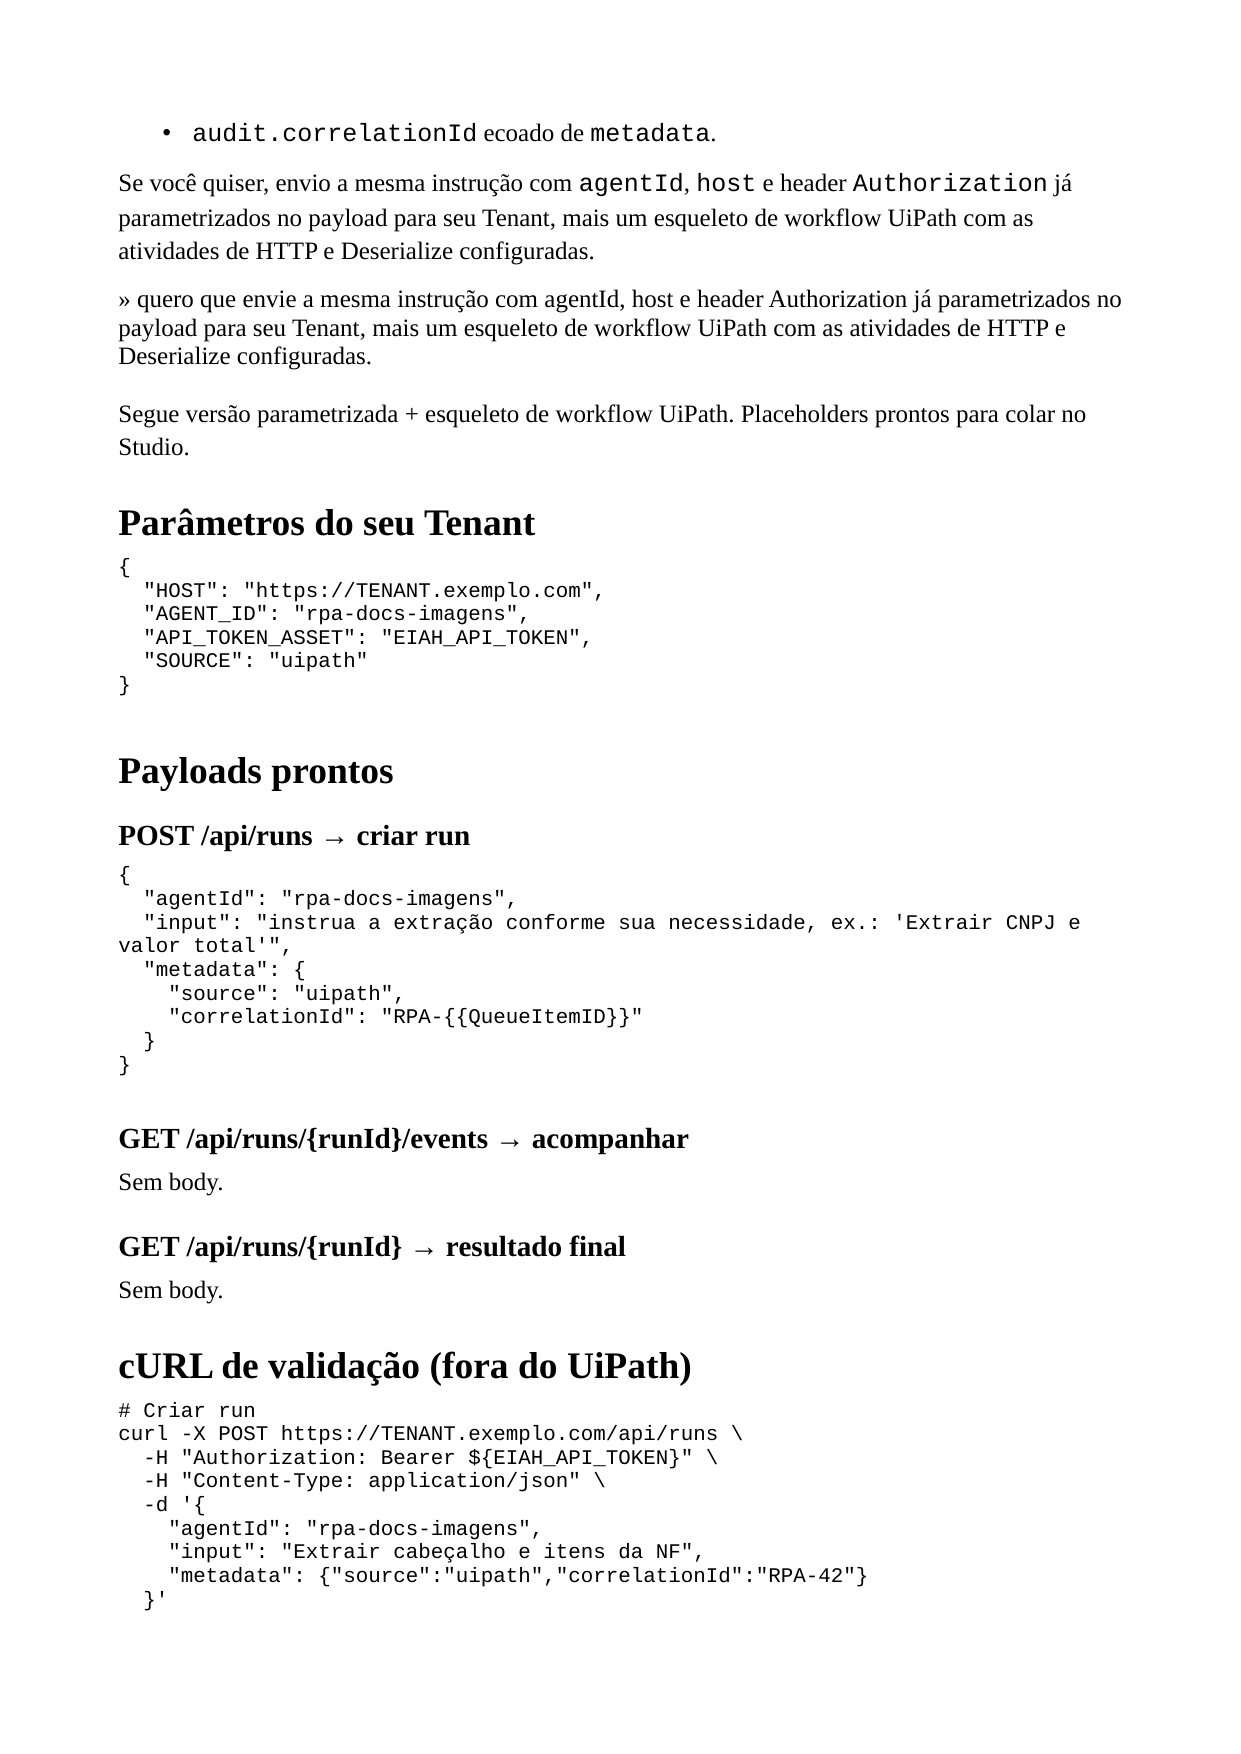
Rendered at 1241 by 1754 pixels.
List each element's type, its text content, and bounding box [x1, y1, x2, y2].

text "input": "Extrair cabeçalho e itens da NF", [118, 1541, 1122, 1565]
text } [118, 1030, 1122, 1053]
text "AGENT_ID": "rpa-docs-imagens", [118, 603, 1122, 627]
text Se você quiser, envio a mesma instrução com agentId, host e header Authorization já parametrizados no payload para seu Tenant, mais um esqueleto de workflow UiPath com as atividades de HTTP e Deserialize configuradas. [118, 168, 1122, 265]
subtitle GET /api/runs/{runId} → resultado final [118, 1229, 1122, 1263]
text "metadata": {"source":"uipath","correlationId":"RPA-42"} [118, 1565, 1122, 1589]
text -H "Authorization: Bearer ${EIAH_API_TOKEN}" \ [118, 1447, 1122, 1471]
subtitle GET /api/runs/{runId}/events → acompanhar [118, 1121, 1122, 1155]
text } [118, 674, 1122, 698]
text » quero que envie a mesma instrução com agentId, host e header Authorization já parametrizados no payload para seu Tenant, mais um esqueleto de workflow UiPath com as atividades de HTTP e Deserialize configuradas. [118, 284, 1122, 370]
list audit.correlationId ecoado de metadata. [162, 118, 1122, 149]
text } [118, 1053, 1122, 1077]
text "metadata": { [118, 959, 1122, 983]
text "API_TOKEN_ASSET": "EIAH_API_TOKEN", [118, 627, 1122, 651]
text Sem body. [118, 1276, 1122, 1304]
text "input": "instrua a extração conforme sua necessidade, ex.: 'Extrair CNPJ e valor total'", [118, 912, 1122, 959]
text "source": "uipath", [118, 983, 1122, 1006]
text "SOURCE": "uipath" [118, 651, 1122, 674]
subtitle cURL de validação (fora do UiPath) [118, 1344, 1122, 1387]
subtitle Parâmetros do seu Tenant [118, 500, 1122, 543]
text "agentId": "rpa-docs-imagens", [118, 1518, 1122, 1541]
subtitle Payloads prontos [118, 748, 1122, 791]
text "correlationId": "RPA-{{QueueItemID}}" [118, 1006, 1122, 1030]
text { [118, 864, 1122, 888]
text -H "Content-Type: application/json" \ [118, 1471, 1122, 1494]
text curl -X POST https://TENANT.exemplo.com/api/runs \ [118, 1423, 1122, 1447]
text { [118, 556, 1122, 579]
text }' [118, 1589, 1122, 1612]
text -d '{ [118, 1494, 1122, 1518]
text Sem body. [118, 1167, 1122, 1196]
text # Criar run [118, 1399, 1122, 1423]
subtitle POST /api/runs → criar run [118, 818, 1122, 852]
text "agentId": "rpa-docs-imagens", [118, 888, 1122, 912]
text "HOST": "https://TENANT.exemplo.com", [118, 579, 1122, 603]
text Segue versão parametrizada + esqueleto de workflow UiPath. Placeholders prontos para colar no Studio. [118, 399, 1122, 461]
